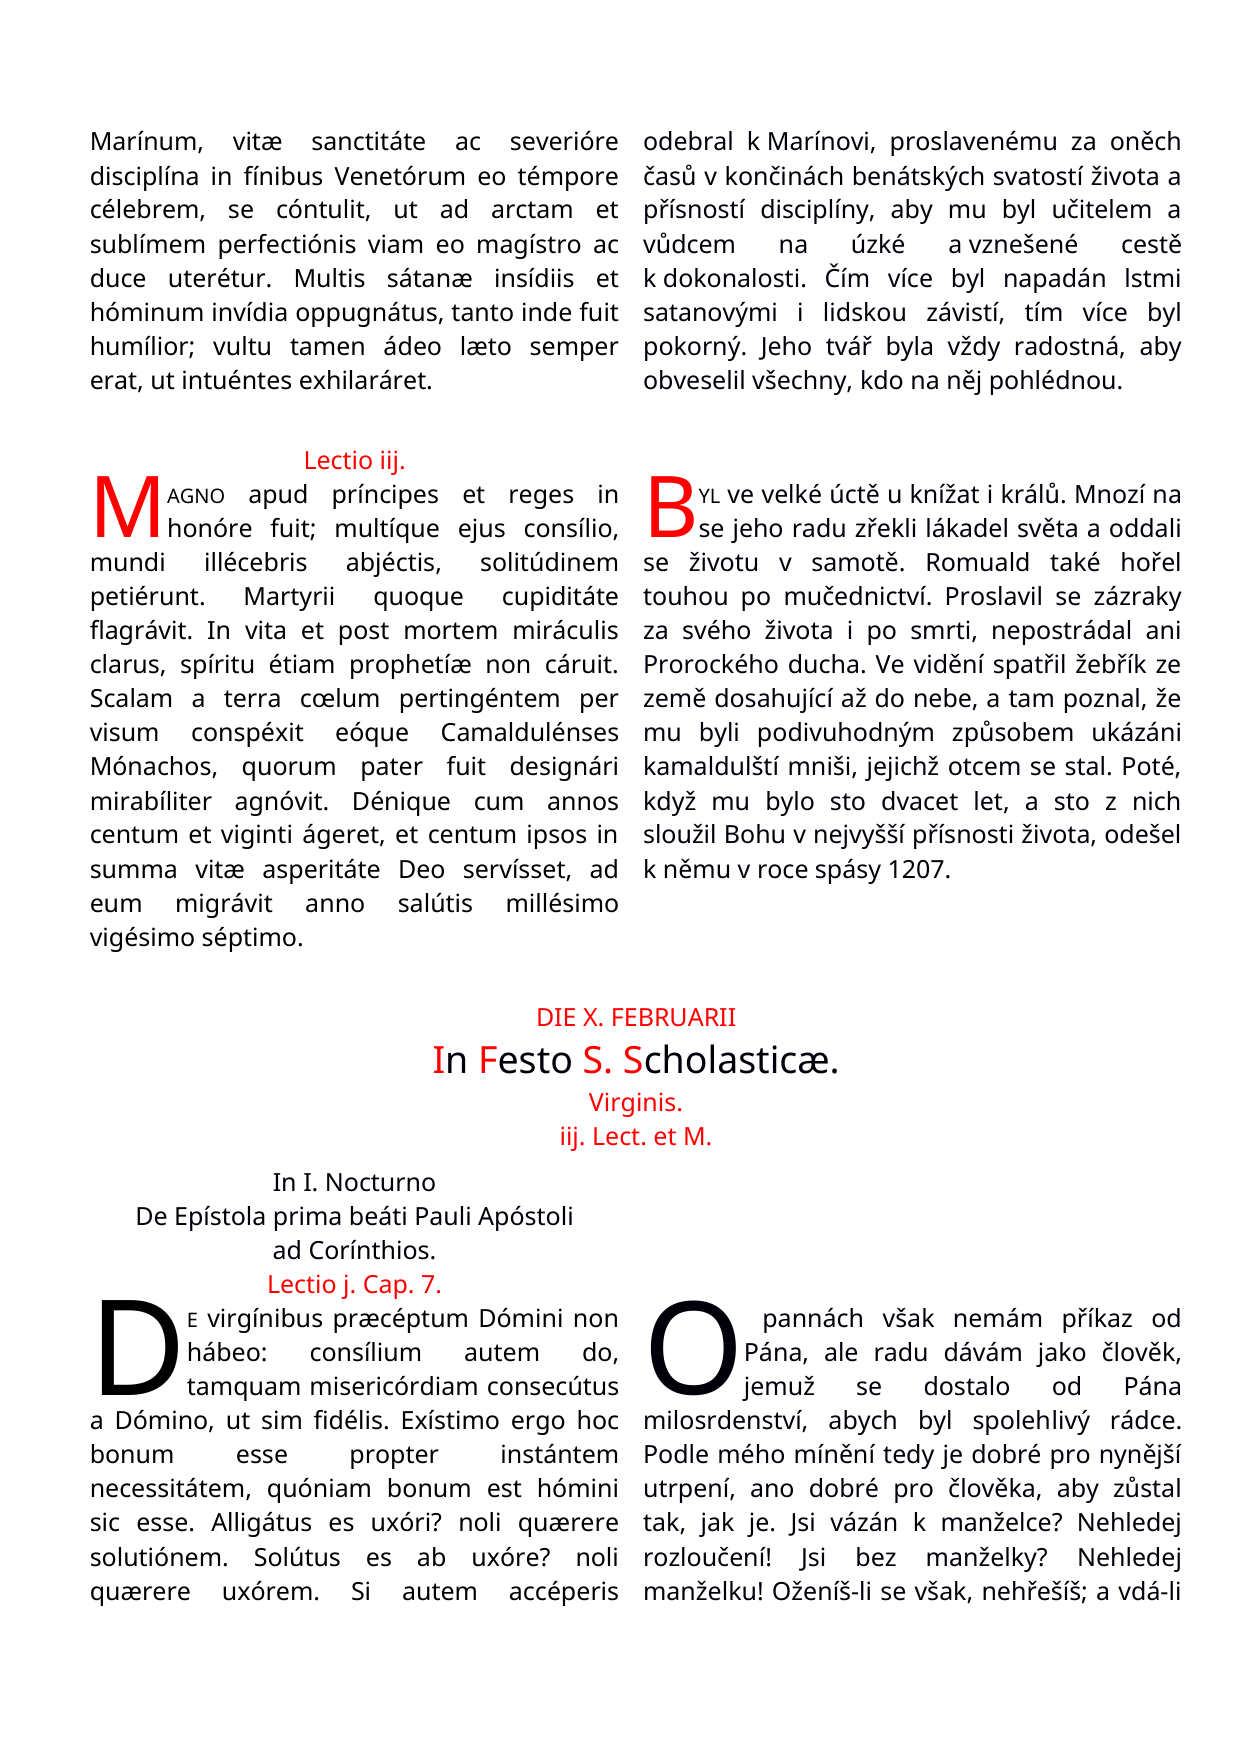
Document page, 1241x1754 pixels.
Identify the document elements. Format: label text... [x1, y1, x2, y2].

table_cell O pannách však nemám příkaz od Pána, ale radu dávám jako člověk, jemuž se dostalo od Pána milosrdenství, abych byl spoleh­livý rádce. Podle mého mínění tedy je dobré pro nynější utrpení, ano dobré pro člověka, aby zůstal tak, jak je. Jsi vázán k manželce? Nehledej rozloučení! Jsi bez manželky? Nehledej manželku! Oženíš-li se však, nehřešíš; a vdá-li [631, 1159, 1194, 1613]
table_cell odebral k Marínovi, proslavenému za oněch časů v končinách benátských svatostí života a přísností disciplíny, aby mu byl učitelem a vůdcem na úzké a vznešené cestě k dokonalosti. Čím více byl napadán lstmi satanovými i lidskou závistí, tím více byl pokorný. Jeho tvář byla vždy radostná, aby obveselil všechny, kdo na něj pohlédnou. [631, 118, 1194, 437]
table_cell In I. Nocturno De Epístola prima beáti Pauli Apóstoli ad Corínthios. Lectio j. Cap. 7. De virgínibus præcéptum Dómini non hábeo: consílium autem do, tamquam misericórdiam consecútus a Dómino, ut sim fidélis. Exístimo ergo hoc bonum esse propter instántem necessitátem, quóniam bonum est hómini sic esse. Alligátus es uxóri? noli quærere solutiónem. Solútus es ab uxóre? noli quærere uxórem. Si autem accéperis uxórem: non peccásti. Et si núpserit virgo‚ non peccávit: tribulatiónem tamen carnis habébunt hujúsmodi. Ego autem vobis parco. [78, 1159, 631, 1613]
table_cell Marínum, vitæ sanctitáte ac severióre disciplína in fínibus Venetórum eo témpore célebrem, se cóntulit, ut ad arctam et sublímem perfectiónis viam eo magístro ac duce uterétur. Multis sátanæ insídiis et hóminum invídia oppugnátus, tanto inde fuit humílior; vultu tamen ádeo læto semper erat, ut intuéntes exhilaráret. [78, 118, 631, 437]
table_cell Lectio iij. Magno apud príncipes et reges in honóre fuit; multíque ejus consílio, mundi illécebris abjéctis, solitúdinem petiérunt. Martyrii quoque cupiditáte flagrávit. In vita et post mortem miráculis clarus, spíritu étiam prophetíæ non cáruit. Scalam a terra cœlum pertingéntem per visum conspéxit eóque Camaldulénses Mónachos, quorum pater fuit designári mirabíliter agnóvit. Dénique cum annos centum et viginti ágeret, et centum ipsos in summa vitæ asperitáte Deo servísset, ad eum migrávit anno salútis millésimo vigésimo séptimo. [78, 437, 631, 993]
table_cell DIE X. FEBRUARII In Festo S. Scholasticæ. Virginis. iij. Lect. et M. [78, 994, 1194, 1158]
table_cell Byl ve velké úctě u knížat i králů. Mnozí na se jeho radu zřekli lákadel světa a oddali se životu v samotě. Romuald také hořel touhou po mučednictví. Proslavil se zázraky za svého života i po smrti, nepostrádal ani Prorockého ducha. Ve vidění spatřil žebřík ze země dosahující až do nebe, a tam poznal, že mu byli podivuhodným způsobem ukázáni kamaldulští mniši, jejichž otcem se stal. Poté, když mu bylo sto dvacet let, a sto z nich sloužil Bohu v nejvyšší přísnosti života, odešel k němu v roce spásy 1207. [631, 437, 1194, 993]
